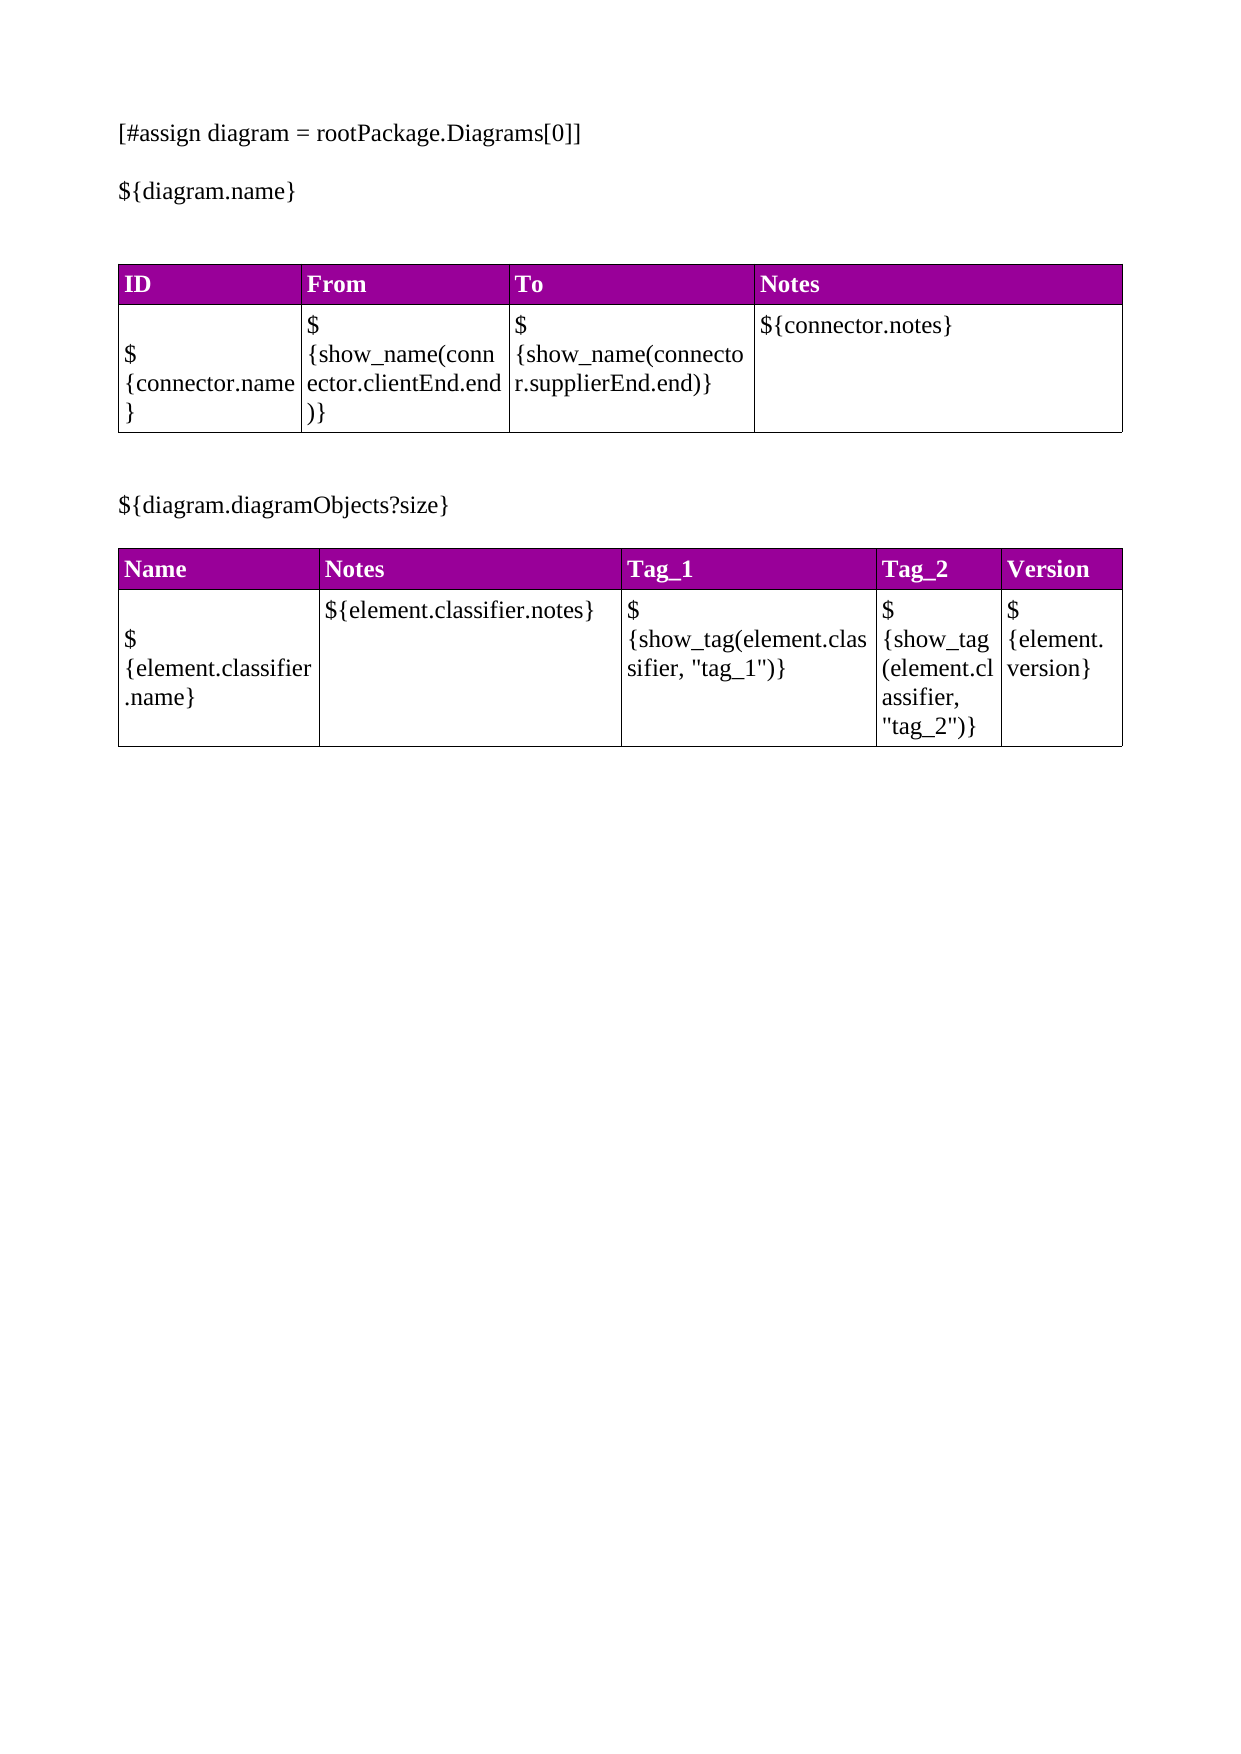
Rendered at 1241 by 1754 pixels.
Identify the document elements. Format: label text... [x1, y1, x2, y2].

table_cell ${show_tag(element.classifier, "tag_2")} [877, 590, 1001, 746]
table_header Notes [755, 265, 1122, 304]
table_header ID [119, 265, 301, 304]
text ${diagram.diagramObjects?size} [118, 490, 1122, 519]
table_header To [510, 265, 754, 304]
table_cell @table:table-row [#list collect_connectors(diagram.diagramLinks) as connector] @/table:table-row [/#list] ${connector.name} [119, 305, 301, 432]
table_header Version [1002, 549, 1122, 589]
table_cell ${show_tag(element.classifier, "tag_1")} [622, 590, 876, 746]
table_cell ${element.classifier.notes} [320, 590, 621, 746]
table_cell ${show_name(connector.supplierEnd.end)} [510, 305, 754, 432]
table_header From [302, 265, 509, 304]
text [#function collect_connectors diagramLinks ] [#local result =[] ] [#list diagramLinks as diagramLink] [#if !(diagramLink.hidden) && !(diagramLink.connector.clientEnd.end.isClassifier) && !(diagramLink.connector.supplierEnd.end.isClassifier) ] [#local result = result+[diagramLink.connector] ] [/#if] [/#list] [#return result?sort_by("name")] [/#function] [#function show_name element] [#local name = element.name] [#if !(element.isClassifier)] [#local name = element.classifier.name] [/#if] [#return name] [/#function] [#function collect_component_elements diagram] [#local temp_hash ={} ] [#list diagram.diagramObjects as object] [#if object.element.type == "Component"] [#local temp_hash = temp_hash+ { object.element.classifier.name : object.element}] [/#if] [/#list] [#local result=[]] [#list temp_hash?keys?sort as k] [#local result = result +[temp_hash[k]] ] [/#list] [#return result] [/#function] [#function show_tag element tag_name] [#local result = ""] [#list element.taggedValues as tg] [#if tg.name == tag_name ] [#local result = tg.value] [/#if] [/#list] [#return result] [/#function] [118, 234, 1122, 263]
text [#assign diagram = rootPackage.Diagrams[0]] [118, 118, 1122, 147]
table_header Tag_2 [877, 549, 1001, 589]
table_cell @table:table-row [#list collect_component_elements(diagram) as element] @/table:table-row [/#list] ${element.classifier.name} [119, 590, 319, 746]
table_header Notes [320, 549, 621, 589]
table_cell ${connector.notes} [755, 305, 1122, 432]
table_header Tag_1 [622, 549, 876, 589]
table_header Name [119, 549, 319, 589]
text ${diagram.name} [118, 176, 1122, 205]
table_cell ${show_name(connector.clientEnd.end)} [302, 305, 509, 432]
table_cell ${element.version} [1002, 590, 1122, 746]
